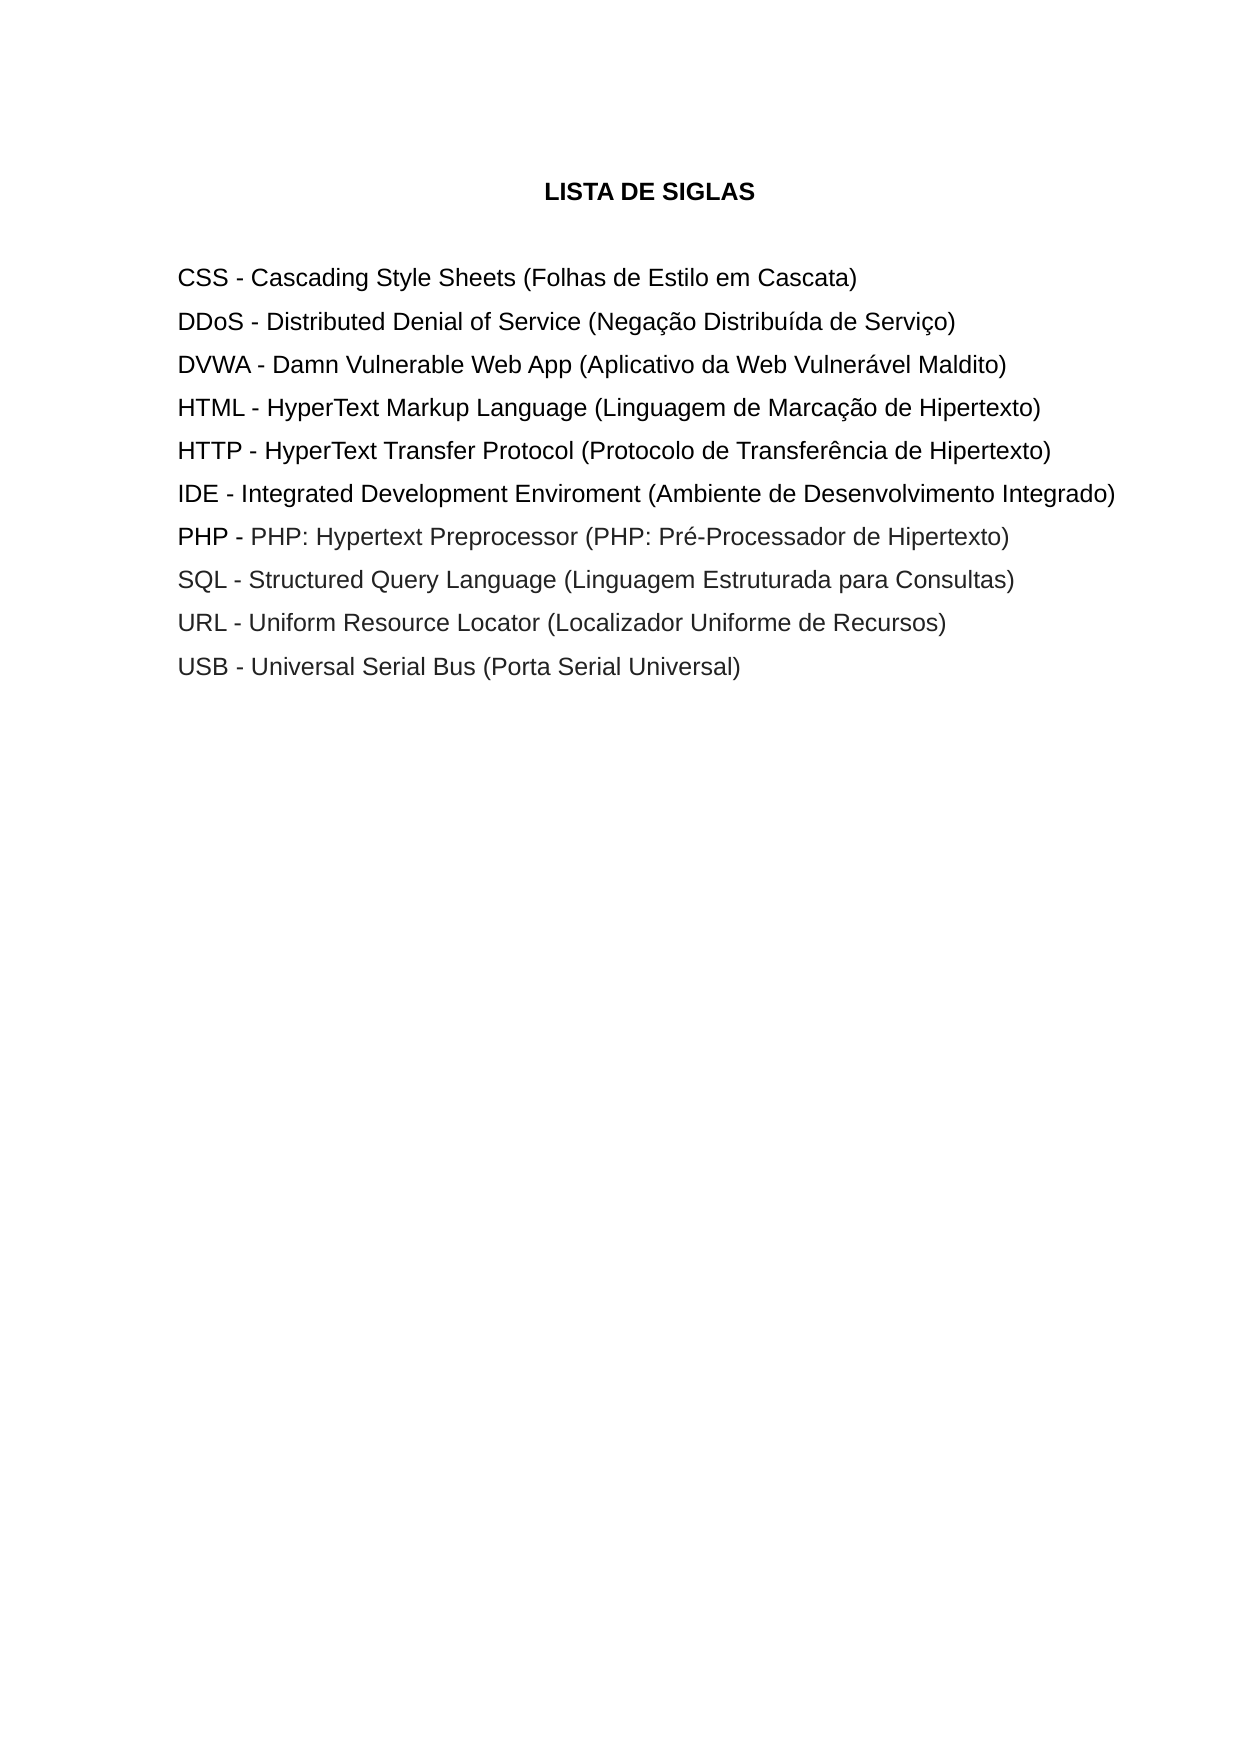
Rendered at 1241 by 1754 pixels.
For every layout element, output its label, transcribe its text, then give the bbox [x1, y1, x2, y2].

text CSS - Cascading Style Sheets (Folhas de Estilo em Cascata) [177, 263, 1122, 292]
text HTML - HyperText Markup Language (Linguagem de Marcação de Hipertexto) [177, 393, 1122, 422]
text IDE - Integrated Development Enviroment (Ambiente de Desenvolvimento Integrado) [177, 479, 1122, 508]
text USB - Universal Serial Bus (Porta Serial Universal) [177, 652, 1122, 680]
text HTTP - HyperText Transfer Protocol (Protocolo de Transferência de Hipertexto) [177, 436, 1122, 465]
text URL - Uniform Resource Locator (Localizador Uniforme de Recursos) [177, 608, 1122, 637]
text LISTA DE SIGLAS [177, 177, 1122, 206]
text SQL - Structured Query Language (Linguagem Estruturada para Consultas) [177, 565, 1122, 594]
text DVWA - Damn Vulnerable Web App (Aplicativo da Web Vulnerável Maldito) [177, 350, 1122, 378]
text DDoS - Distributed Denial of Service (Negação Distribuída de Serviço) [177, 307, 1122, 335]
text PHP - PHP: Hypertext Preprocessor (PHP: Pré-Processador de Hipertexto) [177, 522, 1122, 551]
